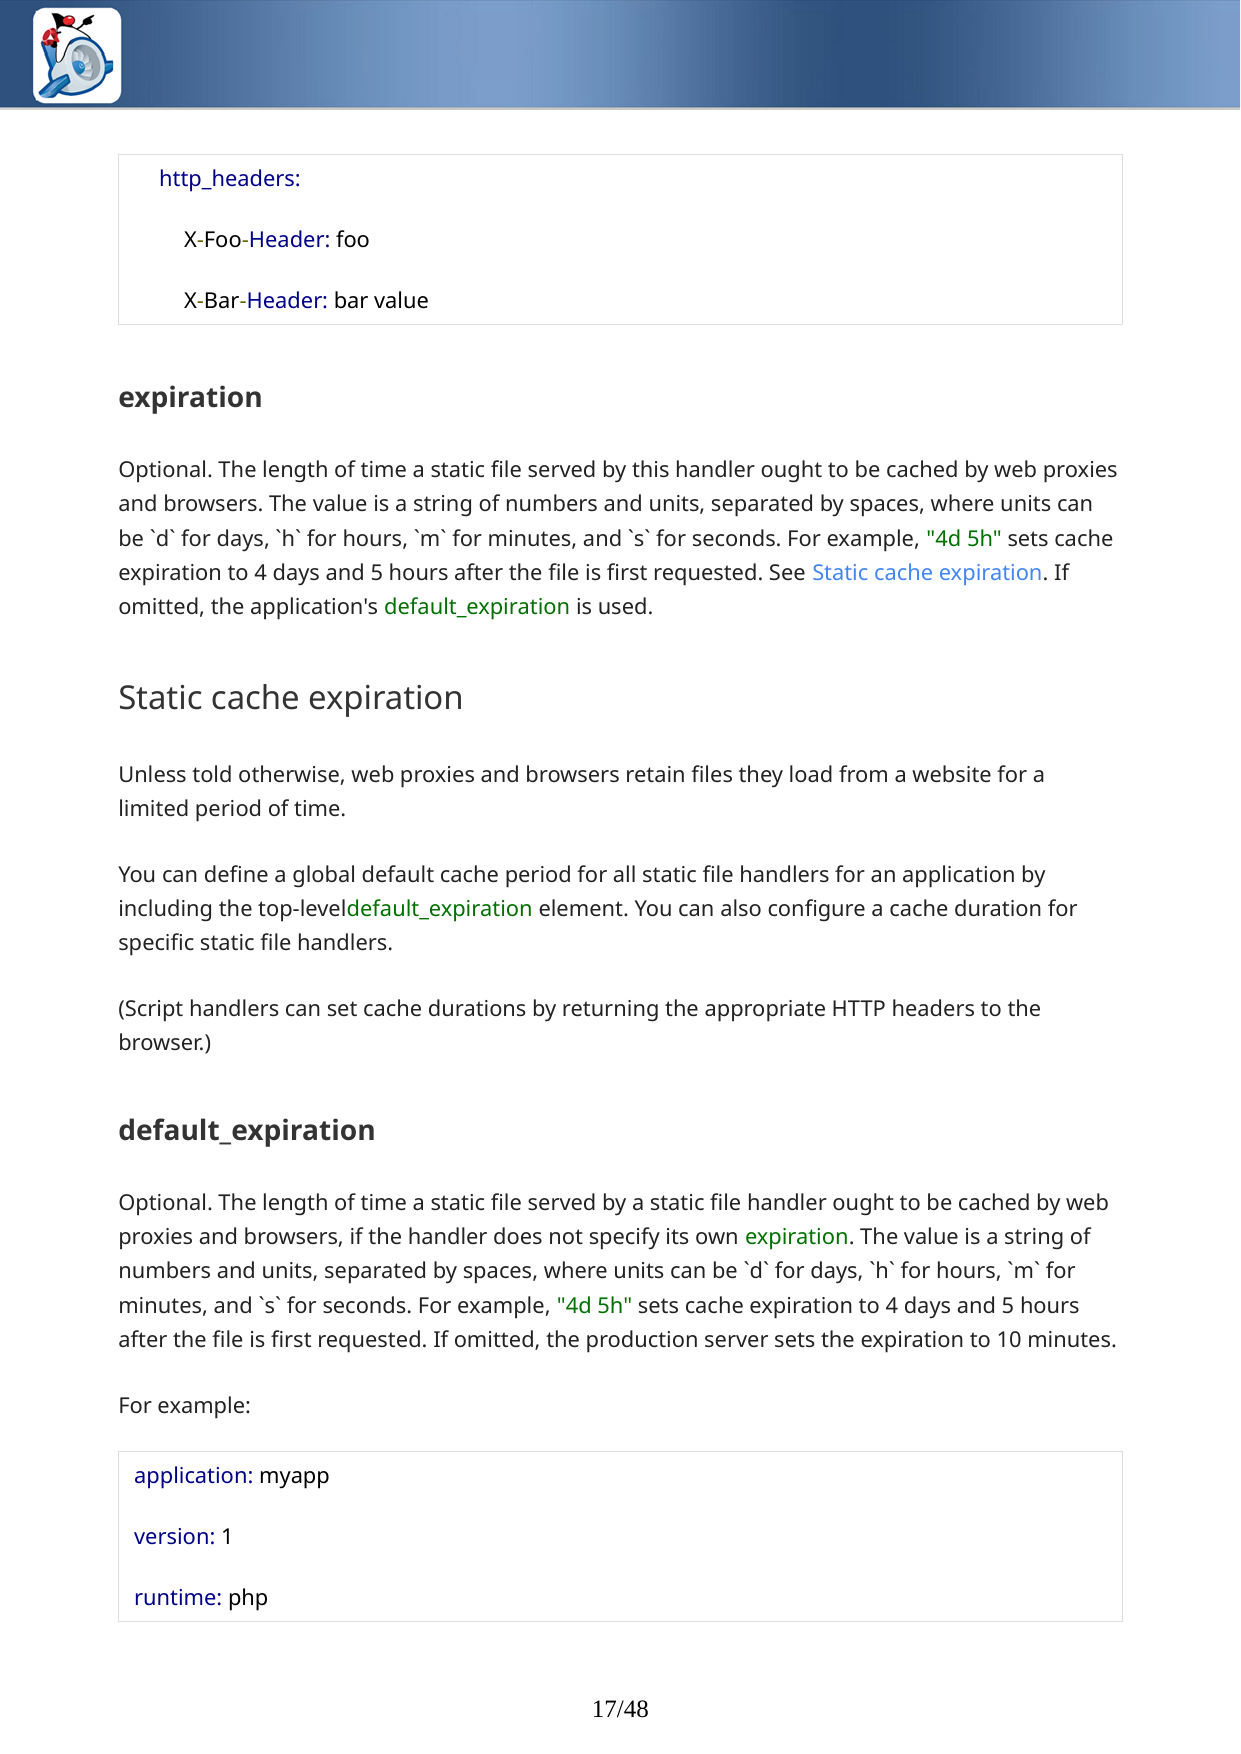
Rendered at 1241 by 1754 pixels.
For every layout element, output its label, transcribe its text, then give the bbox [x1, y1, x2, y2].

text Optional. The length of time a static file served by a static file handler ought to be cached by web proxies and browsers, if the handler does not specify its own expiration. The value is a string of numbers and units, separated by spaces, where units can be `d` for days, `h` for hours, `m` for minutes, and `s` for seconds. For example, "4d 5h" sets cache expiration to 4 days and 5 hours after the file is first requested. If omitted, the production server sets the expiration to 10 minutes. [118, 1182, 1122, 1354]
text version: 1 [119, 1512, 1122, 1551]
text Optional. The length of time a static file served by this handler ought to be cached by web proxies and browsers. The value is a string of numbers and units, separated by spaces, where units can be `d` for days, `h` for hours, `m` for minutes, and `s` for seconds. For example, "4d 5h" sets cache expiration to 4 days and 5 hours after the file is first requested. See Static cache expiration. If omitted, the application's default_expiration is used. [118, 449, 1122, 621]
subtitle expiration [118, 377, 1122, 416]
text application: myapp [119, 1452, 1122, 1490]
text Unless told otherwise, web proxies and browsers retain files they load from a website for a limited period of time. [118, 754, 1122, 823]
text You can define a global default cache period for all static file handlers for an application by including the top-leveldefault_expiration element. You can also configure a cache duration for specific static file handlers. [118, 854, 1122, 957]
text X-Foo-Header: foo [119, 214, 1122, 254]
text For example: [118, 1385, 1122, 1419]
text X-Bar-Header: bar value [119, 276, 1122, 324]
text runtime: php [119, 1573, 1122, 1621]
text http_headers: [119, 155, 1122, 193]
text (Script handlers can set cache durations by returning the appropriate HTTP headers to the browser.) [118, 988, 1122, 1057]
subtitle default_expiration [118, 1110, 1122, 1149]
subtitle Static cache expiration [118, 674, 1122, 719]
picture [0, 0, 1241, 110]
